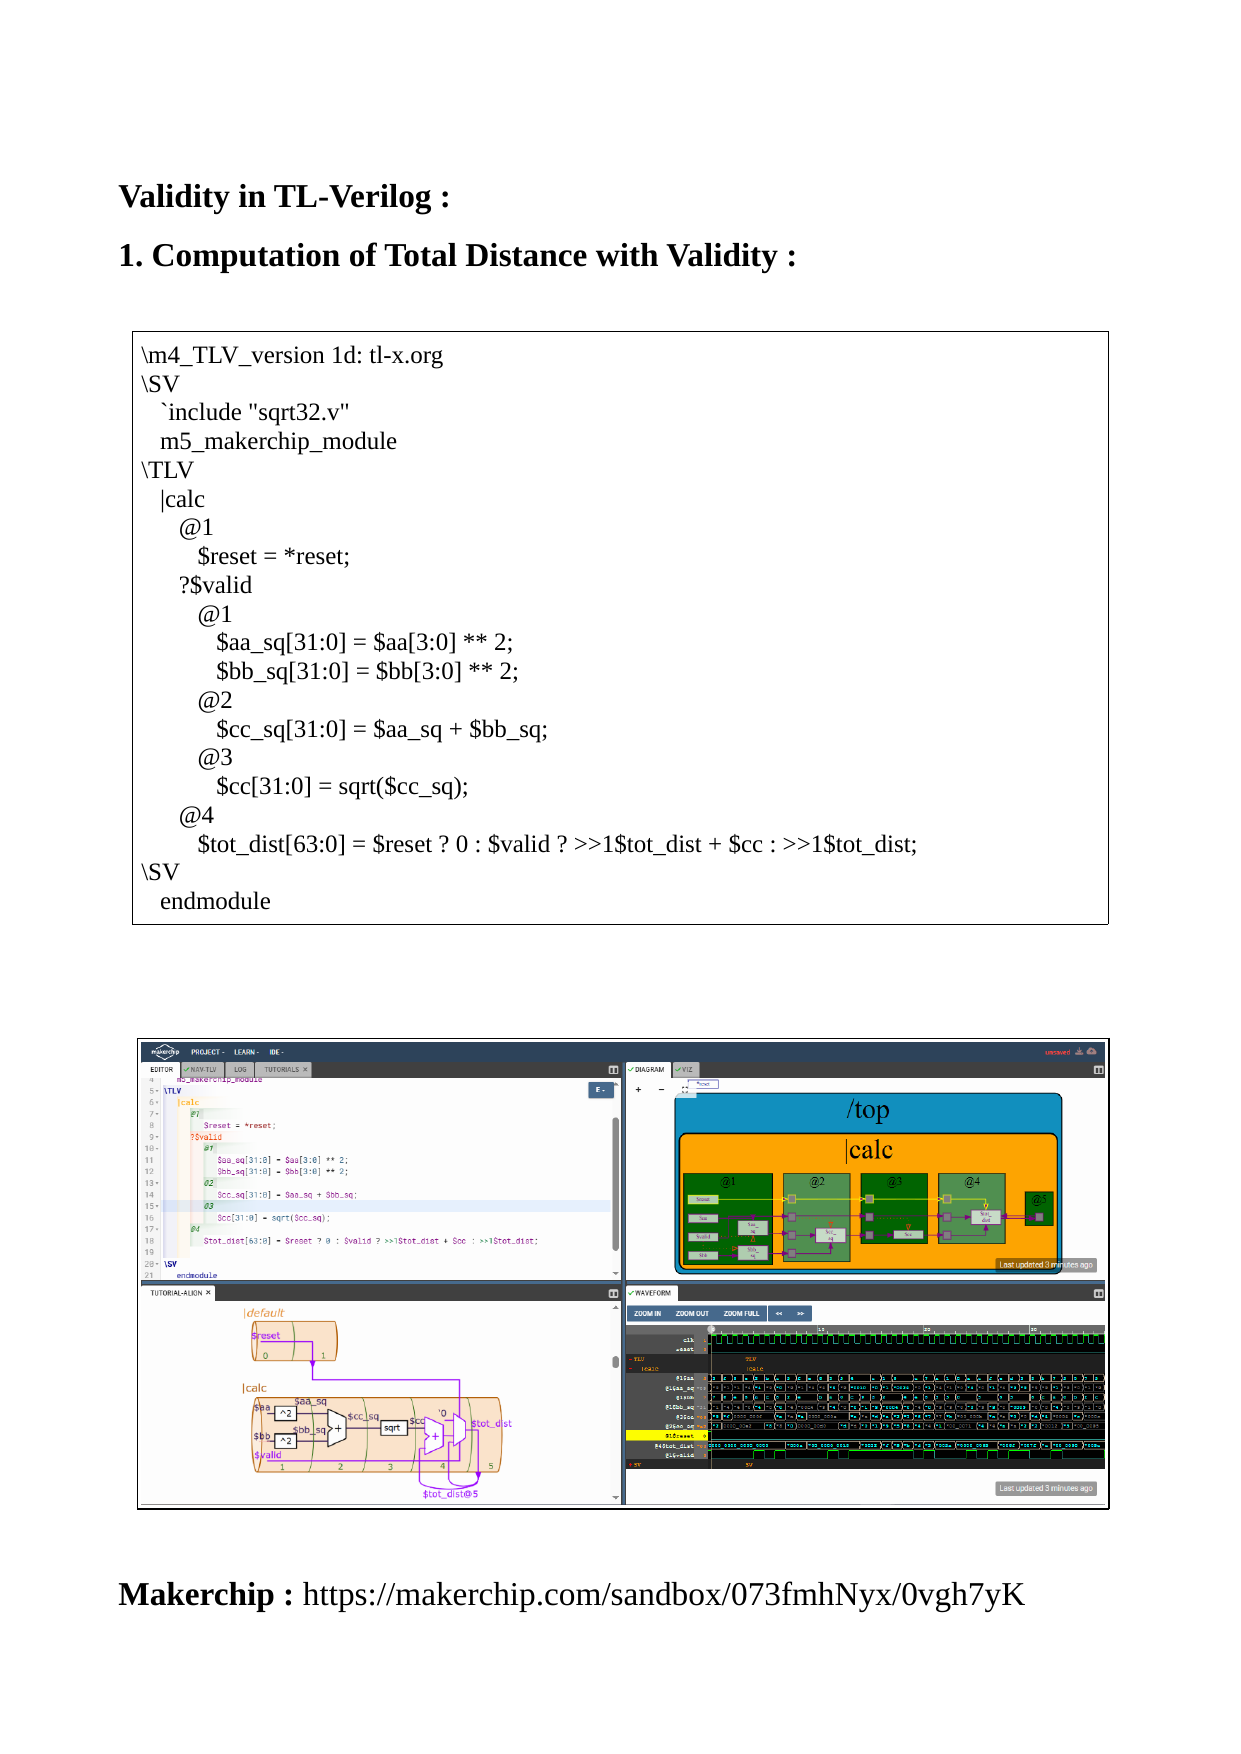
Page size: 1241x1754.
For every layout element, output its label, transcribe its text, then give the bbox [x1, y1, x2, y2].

picture [141, 1042, 1105, 1505]
text Validity in TL-Verilog : [118, 177, 1122, 215]
text Makerchip : https://makerchip.com/sandbox/073fmhNyx/0vgh7yK [118, 1574, 1122, 1612]
text \m4_TLV_version 1d: tl-x.org \SV `include "sqrt32.v" m5_makerchip_module \TLV |calc @1 $reset = *reset; ?$valid @1 $aa_sq[31:0] = $aa[3:0] ** 2; $bb_sq[31:0] = $bb[3:0] ** 2; @2 $cc_sq[31:0] = $aa_sq + $bb_sq; @3 $cc[31:0] = sqrt($cc_sq); @4 $tot_dist[63:0] = $reset ? 0 : $valid ? >>1$tot_dist + $cc : >>1$tot_dist; \SV endmodule [141, 340, 1099, 915]
text 1. Computation of Total Distance with Validity : [118, 235, 1122, 274]
